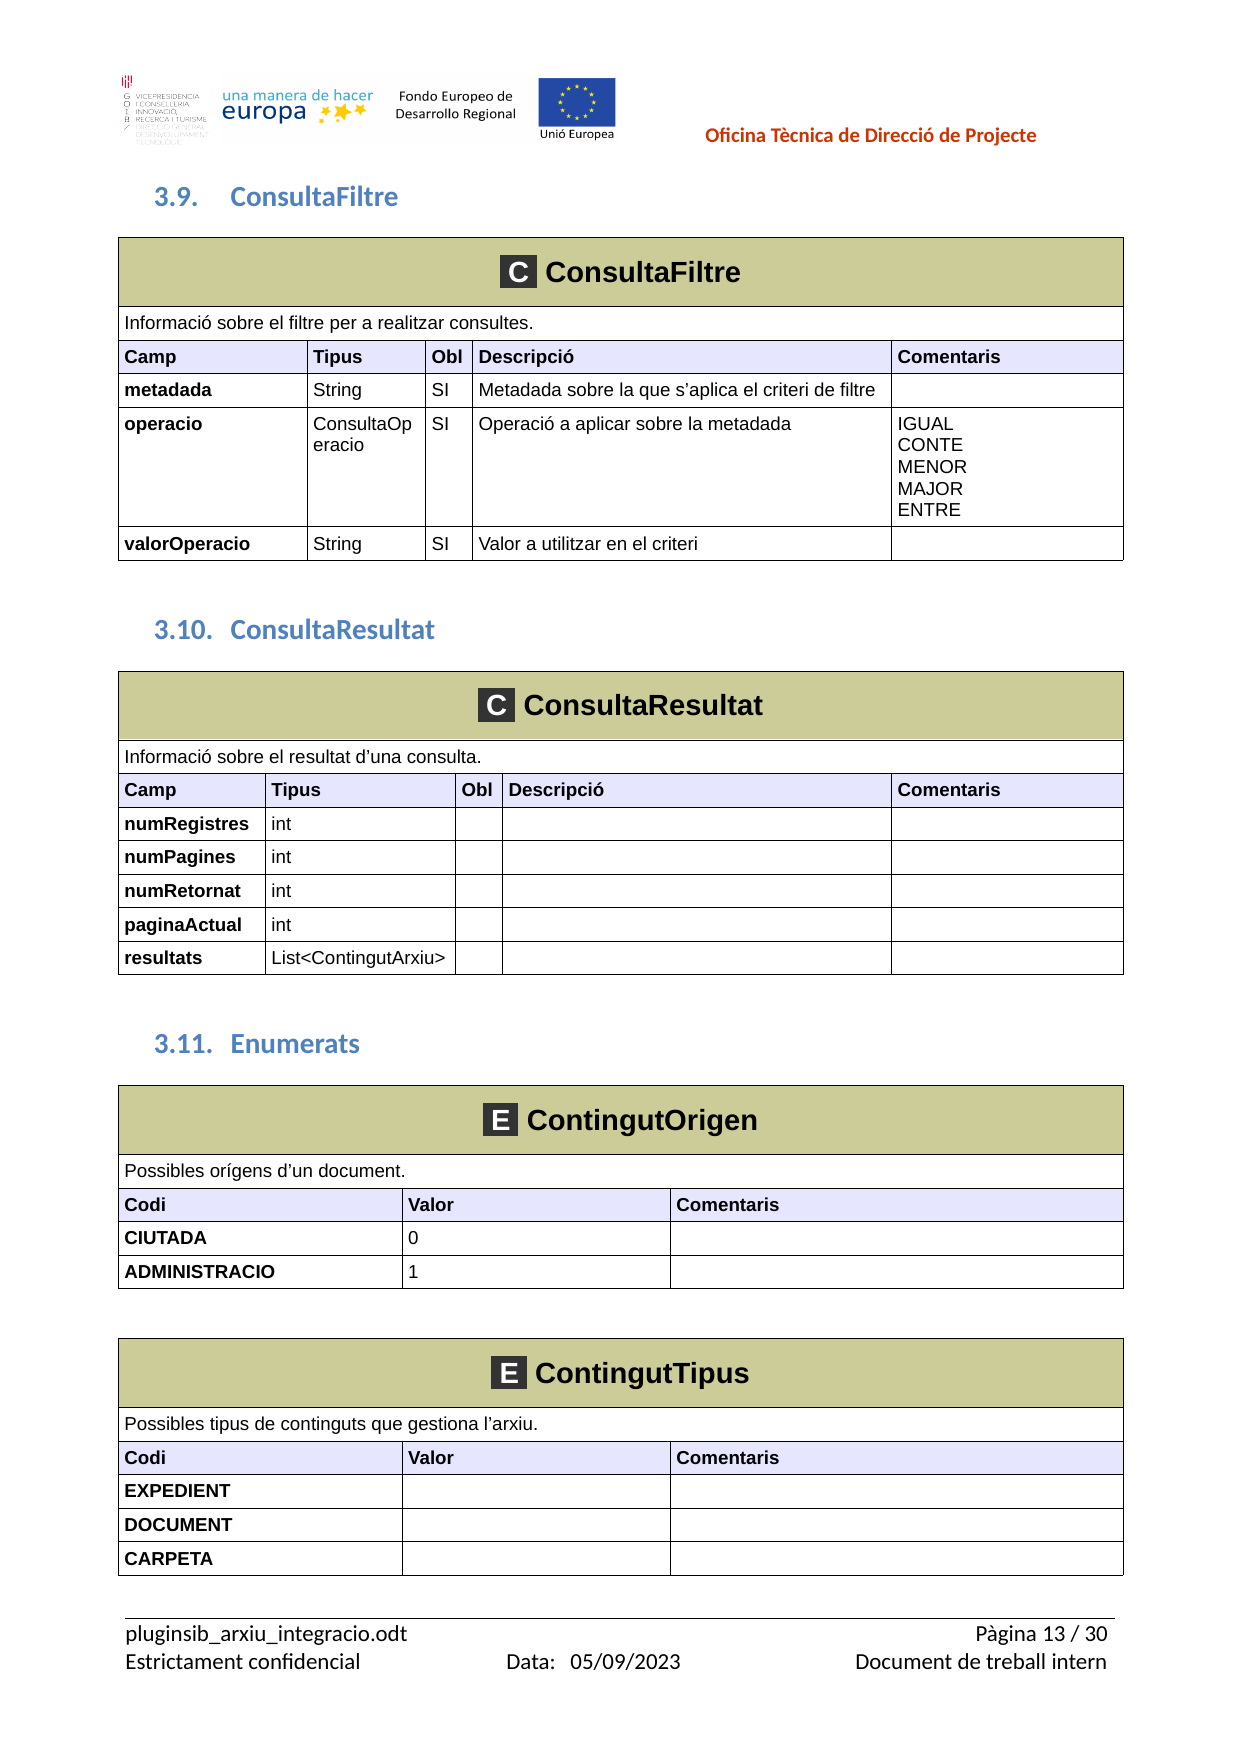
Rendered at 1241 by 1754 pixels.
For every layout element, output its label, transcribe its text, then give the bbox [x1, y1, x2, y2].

table_cell String [308, 374, 425, 407]
table_cell [671, 1542, 1123, 1575]
table_cell valorOperacio [119, 527, 307, 560]
table_cell Comentaris [671, 1442, 1123, 1474]
table_cell Comentaris [671, 1189, 1123, 1221]
table_cell [456, 908, 502, 941]
table_cell List<ContingutArxiu> [266, 942, 455, 974]
table_cell Descripció [503, 774, 891, 807]
table_cell paginaActual [119, 908, 265, 941]
table_cell Valor [403, 1442, 670, 1474]
table_cell numRetornat [119, 875, 265, 907]
table_cell Obl [426, 341, 472, 373]
table_cell [456, 841, 502, 874]
table_cell [503, 808, 891, 840]
table_cell Valor [403, 1189, 670, 1221]
table_cell [456, 875, 502, 907]
table_cell Codi [119, 1442, 402, 1474]
table_cell [671, 1222, 1123, 1255]
table_cell [671, 1475, 1123, 1508]
table_header E ContingutOrigen [119, 1086, 1123, 1154]
table_header C ConsultaFiltre [119, 238, 1123, 306]
table_cell Valor a utilitzar en el criteri [473, 527, 891, 560]
subtitle ConsultaFiltre [153, 178, 1122, 213]
table_cell int [266, 841, 455, 874]
subtitle ConsultaResultat [153, 611, 1122, 647]
table_cell EXPEDIENT [119, 1475, 402, 1508]
table_cell [503, 942, 891, 974]
table_cell numPagines [119, 841, 265, 874]
table_cell [456, 808, 502, 840]
table_cell Comentaris [892, 774, 1123, 807]
table_cell [892, 875, 1123, 907]
table_cell int [266, 808, 455, 840]
table_cell [892, 942, 1123, 974]
table_cell numRegistres [119, 808, 265, 840]
table_cell ADMINISTRACIO [119, 1256, 402, 1288]
table_cell [403, 1475, 670, 1508]
table_cell int [266, 875, 455, 907]
table_cell Tipus [308, 341, 425, 373]
table_cell SI [426, 527, 472, 560]
table_cell [671, 1256, 1123, 1288]
table_cell operacio [119, 408, 307, 526]
table_cell Metadada sobre la que s’aplica el criteri de filtre [473, 374, 891, 407]
table_cell [403, 1542, 670, 1575]
table_cell Tipus [266, 774, 455, 807]
picture [118, 73, 213, 147]
table_cell Camp [119, 774, 265, 807]
table_cell Camp [119, 341, 307, 373]
table_header Possibles tipus de continguts que gestiona l’arxiu. [119, 1408, 1123, 1441]
table_cell [892, 908, 1123, 941]
table_cell 0 [403, 1222, 670, 1255]
table_cell [503, 908, 891, 941]
table_cell ConsultaOperacio [308, 408, 425, 526]
table_cell [892, 841, 1123, 874]
table_cell String [308, 527, 425, 560]
table_cell [892, 374, 1123, 407]
table_cell [671, 1509, 1123, 1541]
table_cell Codi [119, 1189, 402, 1221]
table_cell [403, 1509, 670, 1541]
picture [219, 73, 621, 147]
table_cell IGUAL CONTE MENOR MAJOR ENTRE [892, 408, 1123, 526]
table_cell DOCUMENT [119, 1509, 402, 1541]
table_cell Operació a aplicar sobre la metadada [473, 408, 891, 526]
table_cell metadada [119, 374, 307, 407]
table_cell [892, 808, 1123, 840]
table_cell Informació sobre el filtre per a realitzar consultes. [119, 307, 1123, 339]
table_cell Obl [456, 774, 502, 807]
table_cell CARPETA [119, 1542, 402, 1575]
table_cell SI [426, 408, 472, 526]
table_cell [456, 942, 502, 974]
table_cell int [266, 908, 455, 941]
table_cell [892, 527, 1123, 560]
subtitle Enumerats [153, 1026, 1122, 1061]
table_cell SI [426, 374, 472, 407]
table_header E ContingutTipus [119, 1339, 1123, 1407]
table_cell resultats [119, 942, 265, 974]
table_cell Comentaris [892, 341, 1123, 373]
table_cell Descripció [473, 341, 891, 373]
table_cell Informació sobre el resultat d’una consulta. [119, 741, 1123, 773]
table_cell [503, 841, 891, 874]
table_cell [503, 875, 891, 907]
table_cell 1 [403, 1256, 670, 1288]
table_cell CIUTADA [119, 1222, 402, 1255]
table_header Possibles orígens d’un document. [119, 1155, 1123, 1188]
table_header C ConsultaResultat [119, 672, 1123, 739]
